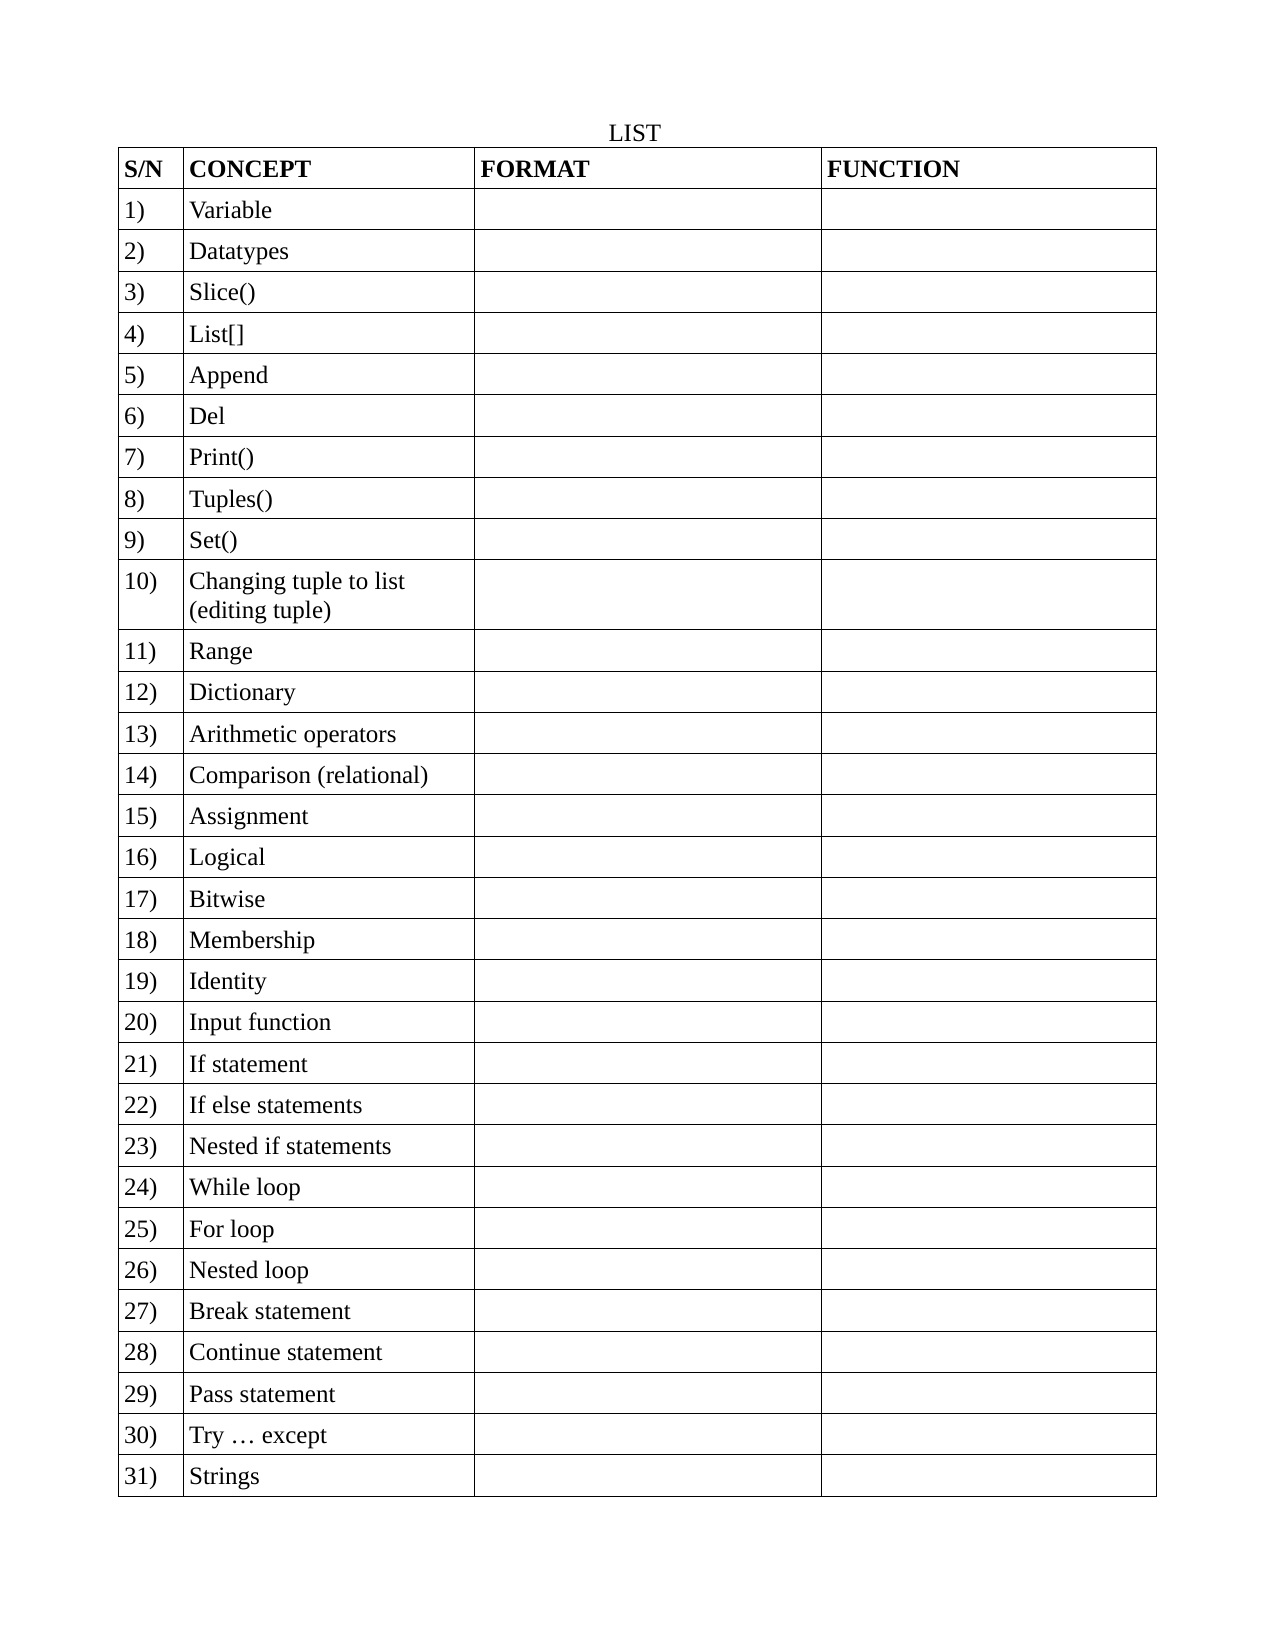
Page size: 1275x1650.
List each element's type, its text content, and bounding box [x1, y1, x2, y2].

table_cell [822, 795, 1156, 836]
table_cell 30) [119, 1414, 183, 1454]
table_cell Logical [184, 837, 474, 877]
table_cell Assignment [184, 795, 474, 836]
table_cell [822, 1208, 1156, 1248]
table_cell 18) [119, 919, 183, 959]
table_cell [822, 1455, 1156, 1496]
table_cell 31) [119, 1455, 183, 1496]
table_cell 22) [119, 1084, 183, 1124]
table_cell [475, 1043, 821, 1083]
table_cell Membership [184, 919, 474, 959]
table_cell 25) [119, 1208, 183, 1248]
table_cell [475, 1208, 821, 1248]
table_cell Datatypes [184, 230, 474, 271]
table_cell List[] [184, 313, 474, 353]
table_cell [475, 1332, 821, 1372]
table_cell 13) [119, 713, 183, 753]
table_cell [822, 560, 1156, 629]
table_cell [475, 1002, 821, 1042]
table_cell [822, 754, 1156, 794]
table_cell [475, 878, 821, 918]
table_cell [475, 960, 821, 1001]
table_cell [475, 1290, 821, 1331]
table_cell [822, 1043, 1156, 1083]
table_cell [475, 189, 821, 229]
table_cell 23) [119, 1125, 183, 1166]
table_cell [822, 272, 1156, 312]
table_cell [822, 1084, 1156, 1124]
table_cell [822, 519, 1156, 559]
table_cell For loop [184, 1208, 474, 1248]
table_cell Del [184, 395, 474, 436]
table_cell 24) [119, 1167, 183, 1207]
table_cell 5) [119, 354, 183, 394]
table_cell Comparison (relational) [184, 754, 474, 794]
table_cell [822, 1002, 1156, 1042]
table_cell [822, 1125, 1156, 1166]
table_header S/N [119, 148, 183, 188]
table_cell Set() [184, 519, 474, 559]
table_cell Variable [184, 189, 474, 229]
table_cell [475, 1125, 821, 1166]
table_header CONCEPT [184, 148, 474, 188]
table_cell [822, 837, 1156, 877]
table_cell Print() [184, 437, 474, 477]
table_cell Try … except [184, 1414, 474, 1454]
table_cell [475, 919, 821, 959]
table_cell 27) [119, 1290, 183, 1331]
table_cell Range [184, 630, 474, 671]
table_cell 29) [119, 1373, 183, 1413]
table_cell 1) [119, 189, 183, 229]
table_cell 12) [119, 672, 183, 712]
table_cell [475, 437, 821, 477]
table_cell Slice() [184, 272, 474, 312]
table_cell [475, 354, 821, 394]
table_cell [475, 713, 821, 753]
table_cell [475, 630, 821, 671]
table_cell Tuples() [184, 478, 474, 518]
table_cell [475, 1084, 821, 1124]
table_cell 3) [119, 272, 183, 312]
table_cell Bitwise [184, 878, 474, 918]
table_cell [822, 354, 1156, 394]
table_cell 28) [119, 1332, 183, 1372]
table_cell [822, 1249, 1156, 1289]
table_cell Strings [184, 1455, 474, 1496]
table_cell [822, 437, 1156, 477]
table_cell Input function [184, 1002, 474, 1042]
table_cell [822, 960, 1156, 1001]
table_cell 6) [119, 395, 183, 436]
text LIST [118, 118, 1157, 147]
table_cell 15) [119, 795, 183, 836]
table_cell Arithmetic operators [184, 713, 474, 753]
table_cell Break statement [184, 1290, 474, 1331]
table_cell [822, 713, 1156, 753]
table_cell Nested loop [184, 1249, 474, 1289]
table_cell [822, 1290, 1156, 1331]
table_cell Nested if statements [184, 1125, 474, 1166]
table_cell [475, 519, 821, 559]
table_header FORMAT [475, 148, 821, 188]
table_cell 2) [119, 230, 183, 271]
table_cell [822, 189, 1156, 229]
table_cell [475, 837, 821, 877]
table_cell [475, 795, 821, 836]
table_cell [475, 313, 821, 353]
table_cell 4) [119, 313, 183, 353]
table_cell [475, 672, 821, 712]
table_cell Changing tuple to list (editing tuple) [184, 560, 474, 629]
table_cell [822, 230, 1156, 271]
table_cell Continue statement [184, 1332, 474, 1372]
table_cell [475, 272, 821, 312]
table_cell [822, 1414, 1156, 1454]
table_cell Pass statement [184, 1373, 474, 1413]
table_cell Append [184, 354, 474, 394]
table_cell [475, 1455, 821, 1496]
table_cell [475, 1414, 821, 1454]
table_cell [822, 919, 1156, 959]
table_cell [475, 754, 821, 794]
table_cell If statement [184, 1043, 474, 1083]
table_cell 16) [119, 837, 183, 877]
table_cell [475, 1373, 821, 1413]
table_cell [822, 1373, 1156, 1413]
table_cell [822, 1332, 1156, 1372]
table_cell [822, 878, 1156, 918]
table_cell 21) [119, 1043, 183, 1083]
table_cell [822, 313, 1156, 353]
table_cell Identity [184, 960, 474, 1001]
table_cell 9) [119, 519, 183, 559]
table_cell [475, 395, 821, 436]
table_cell [475, 560, 821, 629]
table_cell 8) [119, 478, 183, 518]
table_cell Dictionary [184, 672, 474, 712]
table_cell [822, 478, 1156, 518]
table_cell 14) [119, 754, 183, 794]
table_cell 26) [119, 1249, 183, 1289]
table_cell [822, 630, 1156, 671]
table_cell [475, 478, 821, 518]
table_cell If else statements [184, 1084, 474, 1124]
table_cell 10) [119, 560, 183, 629]
table_cell While loop [184, 1167, 474, 1207]
table_cell [822, 395, 1156, 436]
table_cell [475, 1249, 821, 1289]
table_cell [822, 1167, 1156, 1207]
table_cell 7) [119, 437, 183, 477]
table_cell 11) [119, 630, 183, 671]
table_cell 17) [119, 878, 183, 918]
table_cell [475, 230, 821, 271]
table_cell [822, 672, 1156, 712]
table_cell 19) [119, 960, 183, 1001]
table_header FUNCTION [822, 148, 1156, 188]
table_cell [475, 1167, 821, 1207]
table_cell 20) [119, 1002, 183, 1042]
